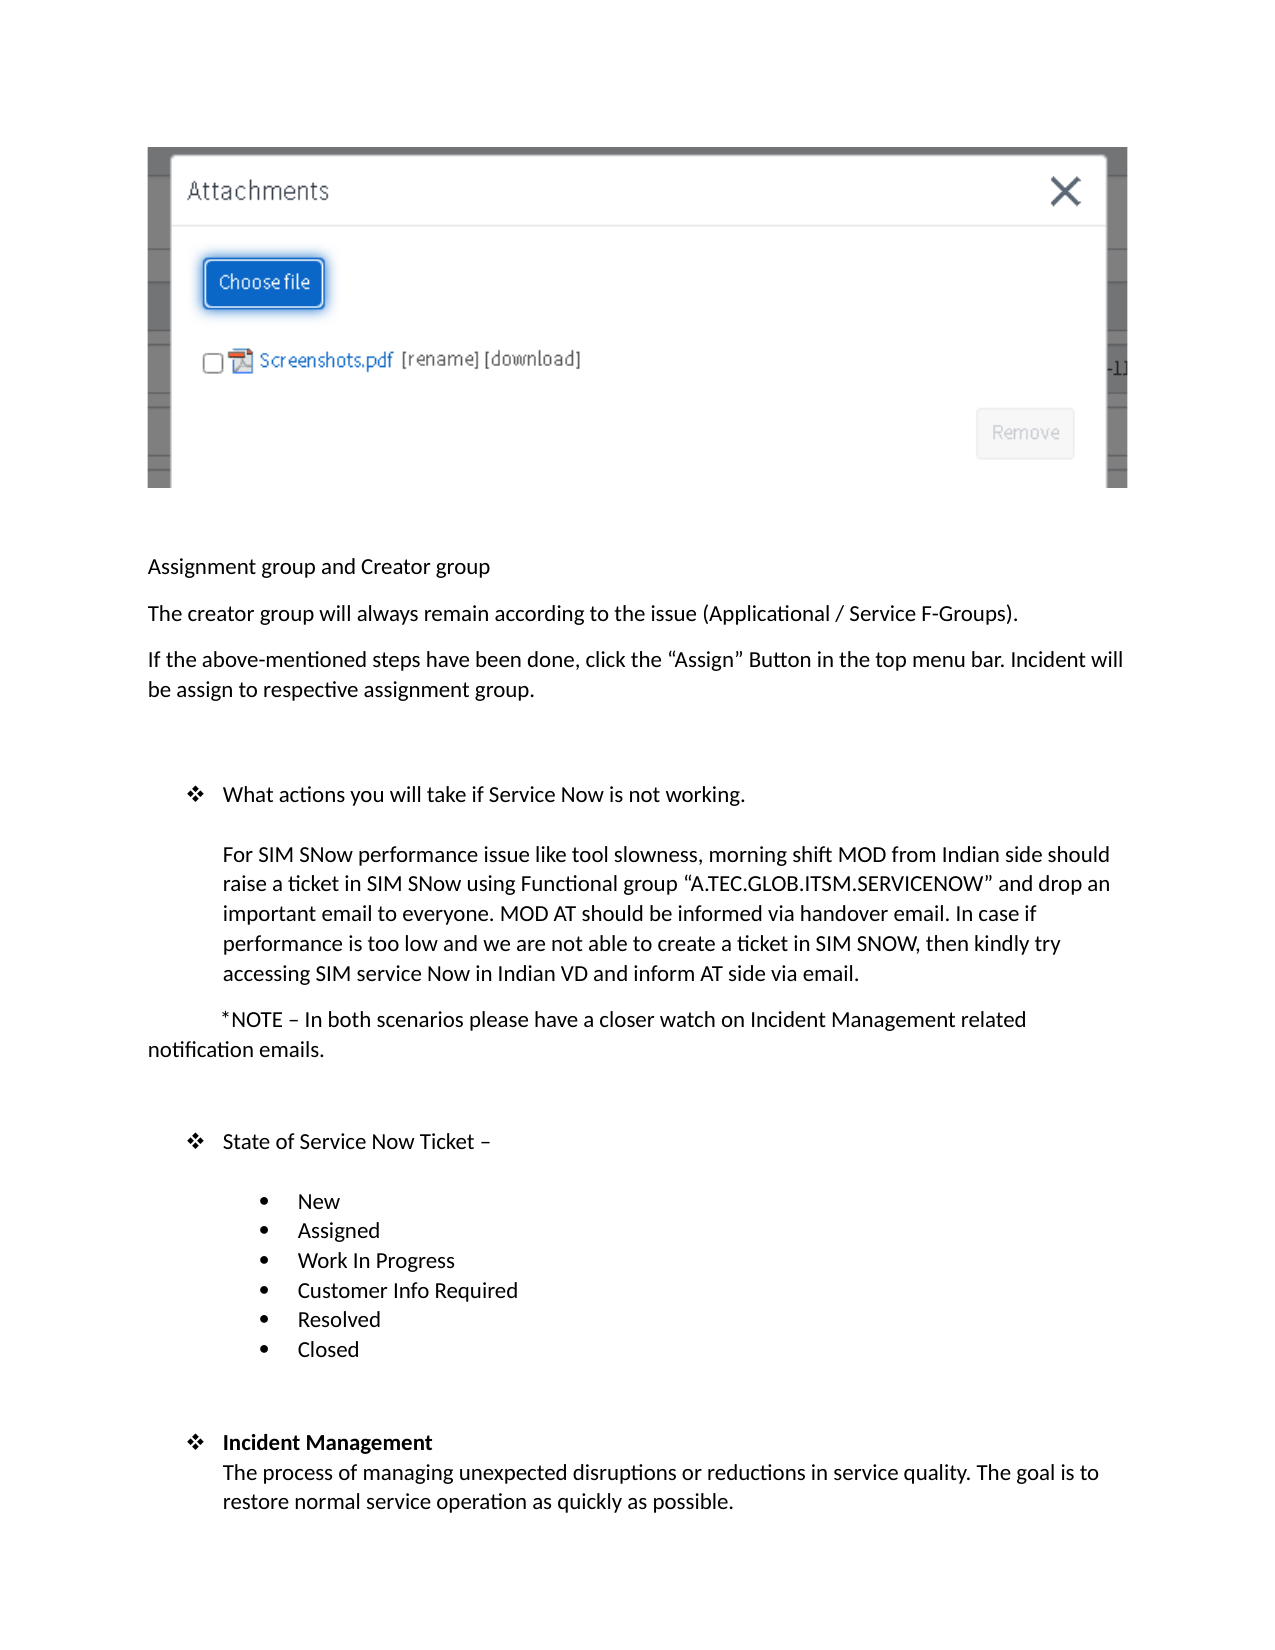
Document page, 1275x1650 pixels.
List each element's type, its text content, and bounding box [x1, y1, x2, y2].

list Work In Progress [260, 1246, 1127, 1274]
list For SIM SNow performance issue like tool slowness, morning shift MOD from Indian side should raise a ticket in SIM SNow using Functional group “A.TEC.GLOB.ITSM.SERVICENOW” and drop an important email to everyone. MOD AT should be informed via handover email. In case if performance is too low and we are not able to create a ticket in SIM SNOW, then kindly try accessing SIM service Now in Indian VD and inform AT side via email. [223, 840, 1127, 987]
list Customer Info Required [260, 1276, 1127, 1304]
list The process of managing unexpected disruptions or reductions in service quality. The goal is to restore normal service operation as quickly as possible. [223, 1458, 1127, 1515]
list Closed [260, 1335, 1127, 1363]
text *NOTE – In both scenarios please have a closer watch on Incident Management related notification emails. [148, 1005, 1127, 1063]
list Assigned [260, 1216, 1127, 1244]
list Incident Management [185, 1428, 1127, 1456]
text Assignment group and Creator group [148, 552, 1127, 580]
text If the above-mentioned steps have been done, click the “Assign” Button in the top menu bar. Incident will be assign to respective assignment group. [148, 645, 1127, 762]
list Resolved [260, 1306, 1127, 1333]
text The creator group will always remain according to the issue (Applicational / Service F-Groups). [148, 599, 1127, 627]
list What actions you will take if Service Now is not working. [185, 781, 1127, 808]
list New [260, 1187, 1127, 1215]
list State of Service Now Ticket – [185, 1127, 1127, 1155]
